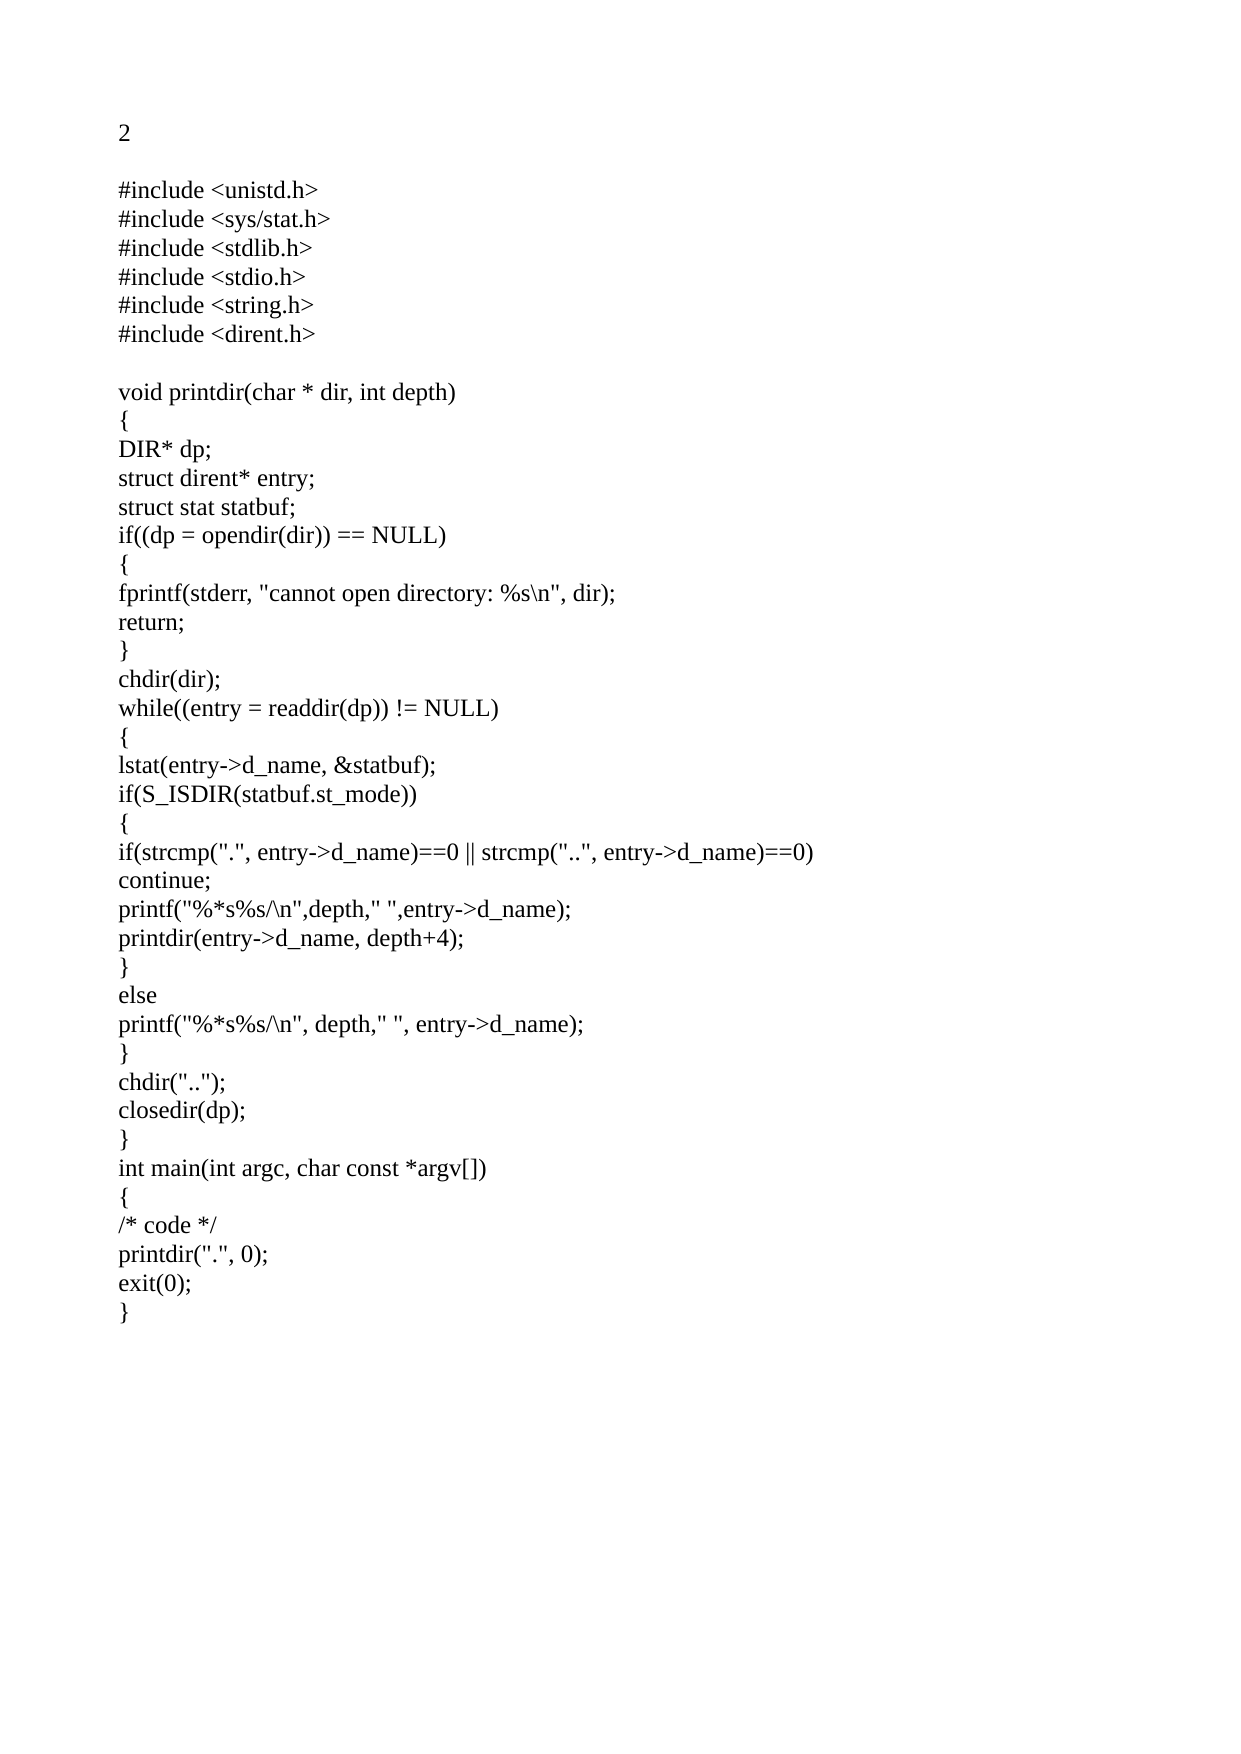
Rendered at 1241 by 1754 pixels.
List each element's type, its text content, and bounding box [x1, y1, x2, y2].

text #include <stdlib.h> [118, 233, 1122, 262]
text { [118, 722, 1122, 751]
text if(strcmp(".", entry->d_name)==0 || strcmp("..", entry->d_name)==0) [118, 837, 1122, 866]
text DIR* dp; [118, 434, 1122, 463]
text { [118, 549, 1122, 578]
text #include <sys/stat.h> [118, 204, 1122, 233]
text #include <stdio.h> [118, 262, 1122, 291]
text int main(int argc, char const *argv[]) [118, 1153, 1122, 1182]
text void printdir(char * dir, int depth) [118, 377, 1122, 406]
text 2 [118, 118, 1122, 147]
text /* code */ [118, 1211, 1122, 1239]
text } [118, 952, 1122, 981]
text { [118, 406, 1122, 434]
text chdir(".."); [118, 1067, 1122, 1096]
text #include <string.h> [118, 291, 1122, 319]
text { [118, 808, 1122, 837]
text struct dirent* entry; [118, 463, 1122, 492]
text } [118, 636, 1122, 664]
text continue; [118, 866, 1122, 894]
text struct stat statbuf; [118, 492, 1122, 521]
text printdir(entry->d_name, depth+4); [118, 923, 1122, 952]
text printdir(".", 0); [118, 1239, 1122, 1268]
text exit(0); [118, 1268, 1122, 1297]
text else [118, 981, 1122, 1009]
text while((entry = readdir(dp)) != NULL) [118, 693, 1122, 722]
text { [118, 1182, 1122, 1211]
text } [118, 1297, 1122, 1326]
text #include <unistd.h> [118, 176, 1122, 204]
text lstat(entry->d_name, &statbuf); [118, 751, 1122, 779]
text printf("%*s%s/\n",depth," ",entry->d_name); [118, 894, 1122, 923]
text chdir(dir); [118, 664, 1122, 693]
text return; [118, 607, 1122, 636]
text fprintf(stderr, "cannot open directory: %s\n", dir); [118, 578, 1122, 607]
text closedir(dp); [118, 1096, 1122, 1124]
text } [118, 1038, 1122, 1067]
text if((dp = opendir(dir)) == NULL) [118, 521, 1122, 549]
text } [118, 1124, 1122, 1153]
text printf("%*s%s/\n", depth," ", entry->d_name); [118, 1009, 1122, 1038]
text if(S_ISDIR(statbuf.st_mode)) [118, 779, 1122, 808]
text #include <dirent.h> [118, 319, 1122, 348]
